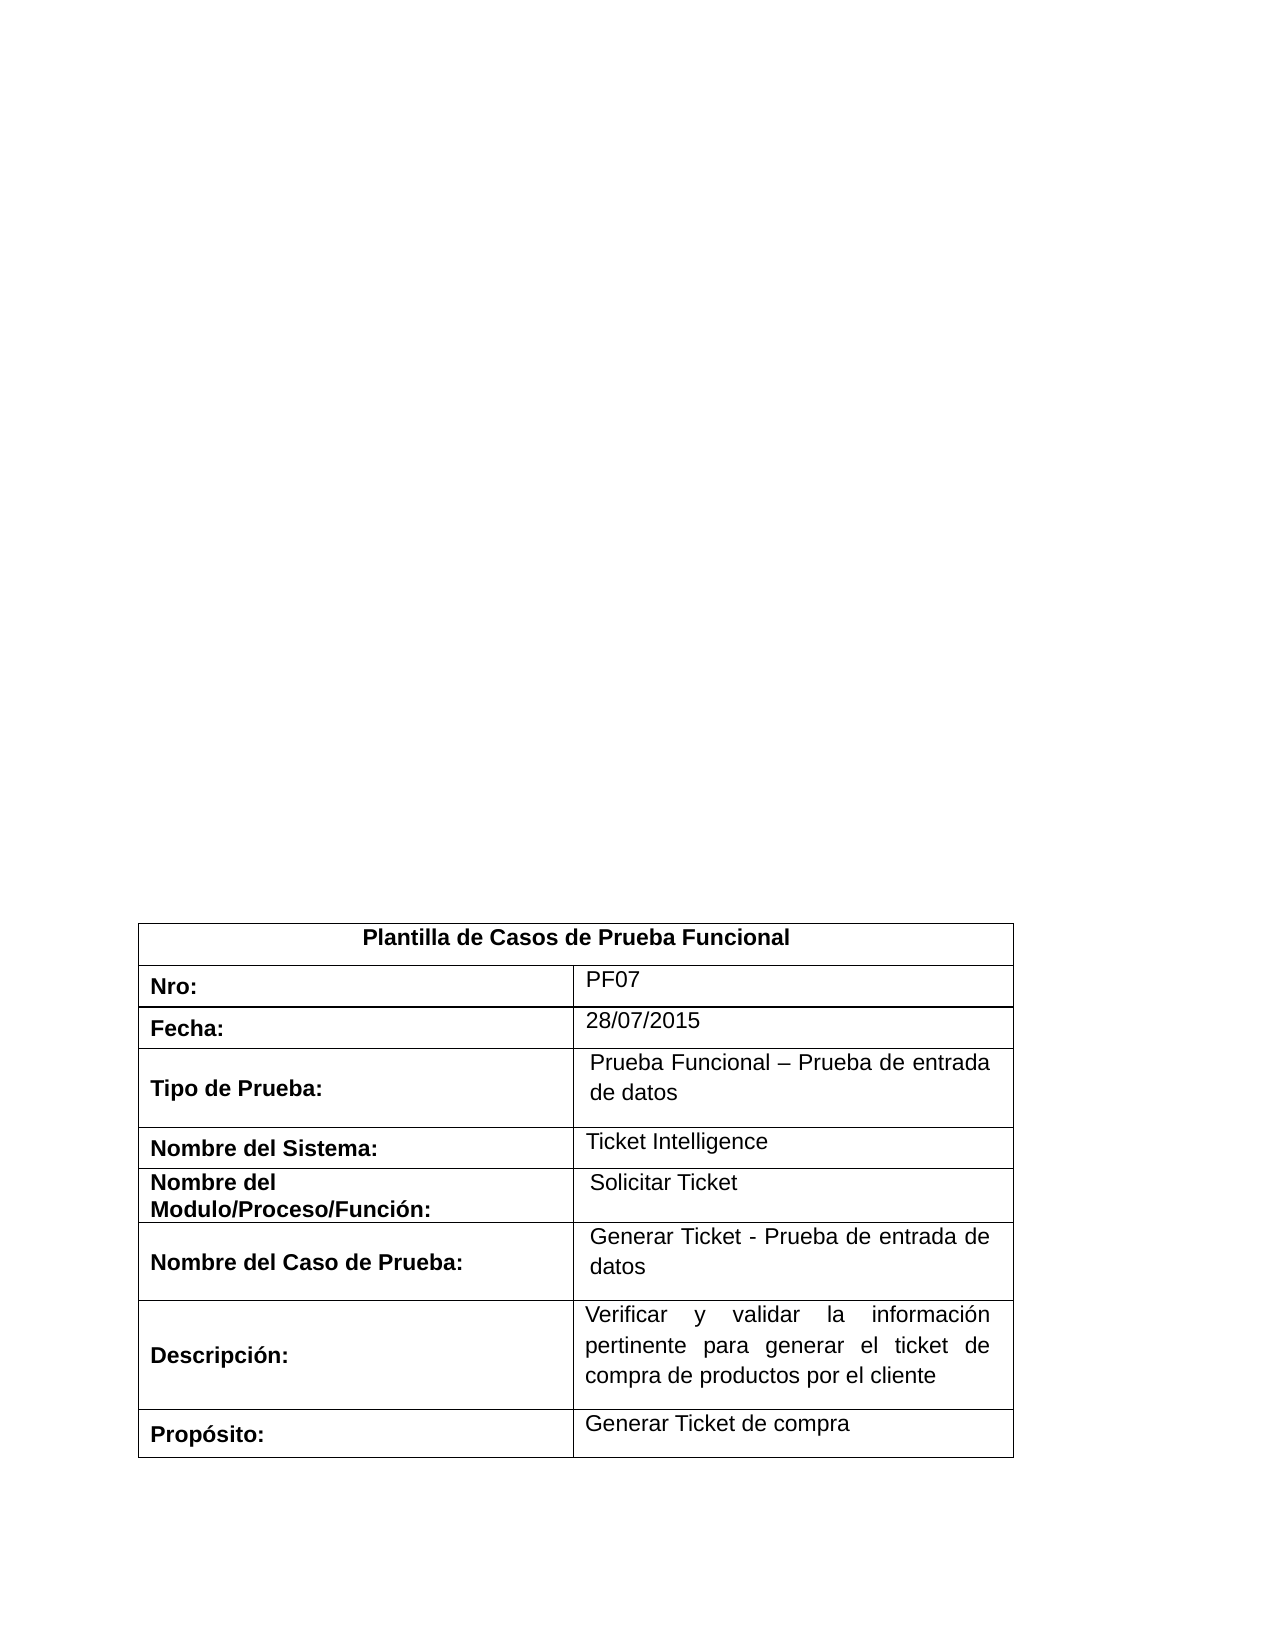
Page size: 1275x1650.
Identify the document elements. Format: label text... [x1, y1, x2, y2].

table_cell Prueba Funcional – Prueba de entrada de datos [574, 1049, 1013, 1127]
table_cell Nombre del Sistema: [139, 1128, 573, 1168]
table_cell Tipo de Prueba: [139, 1049, 573, 1127]
table_cell Generar Ticket de compra [574, 1410, 1013, 1457]
table_cell Verificar y validar la información pertinente para generar el ticket de compra de productos por el cliente [574, 1301, 1013, 1409]
table_cell Descripción: [139, 1301, 573, 1409]
table_cell 28/07/2015 [574, 1008, 1013, 1048]
table_cell Propósito: [139, 1410, 573, 1457]
table_cell Nombre del Caso de Prueba: [139, 1223, 573, 1300]
table_cell Solicitar Ticket [574, 1169, 1013, 1222]
table_header Plantilla de Casos de Prueba Funcional [139, 924, 1013, 965]
table_cell Nombre del Modulo/Proceso/Función: [139, 1169, 573, 1222]
table_cell Generar Ticket - Prueba de entrada de datos [574, 1223, 1013, 1300]
table_cell Fecha: [139, 1008, 573, 1048]
table_cell PF07 [574, 966, 1013, 1006]
table_cell Nro: [139, 966, 573, 1006]
table_cell Ticket Intelligence [574, 1128, 1013, 1168]
